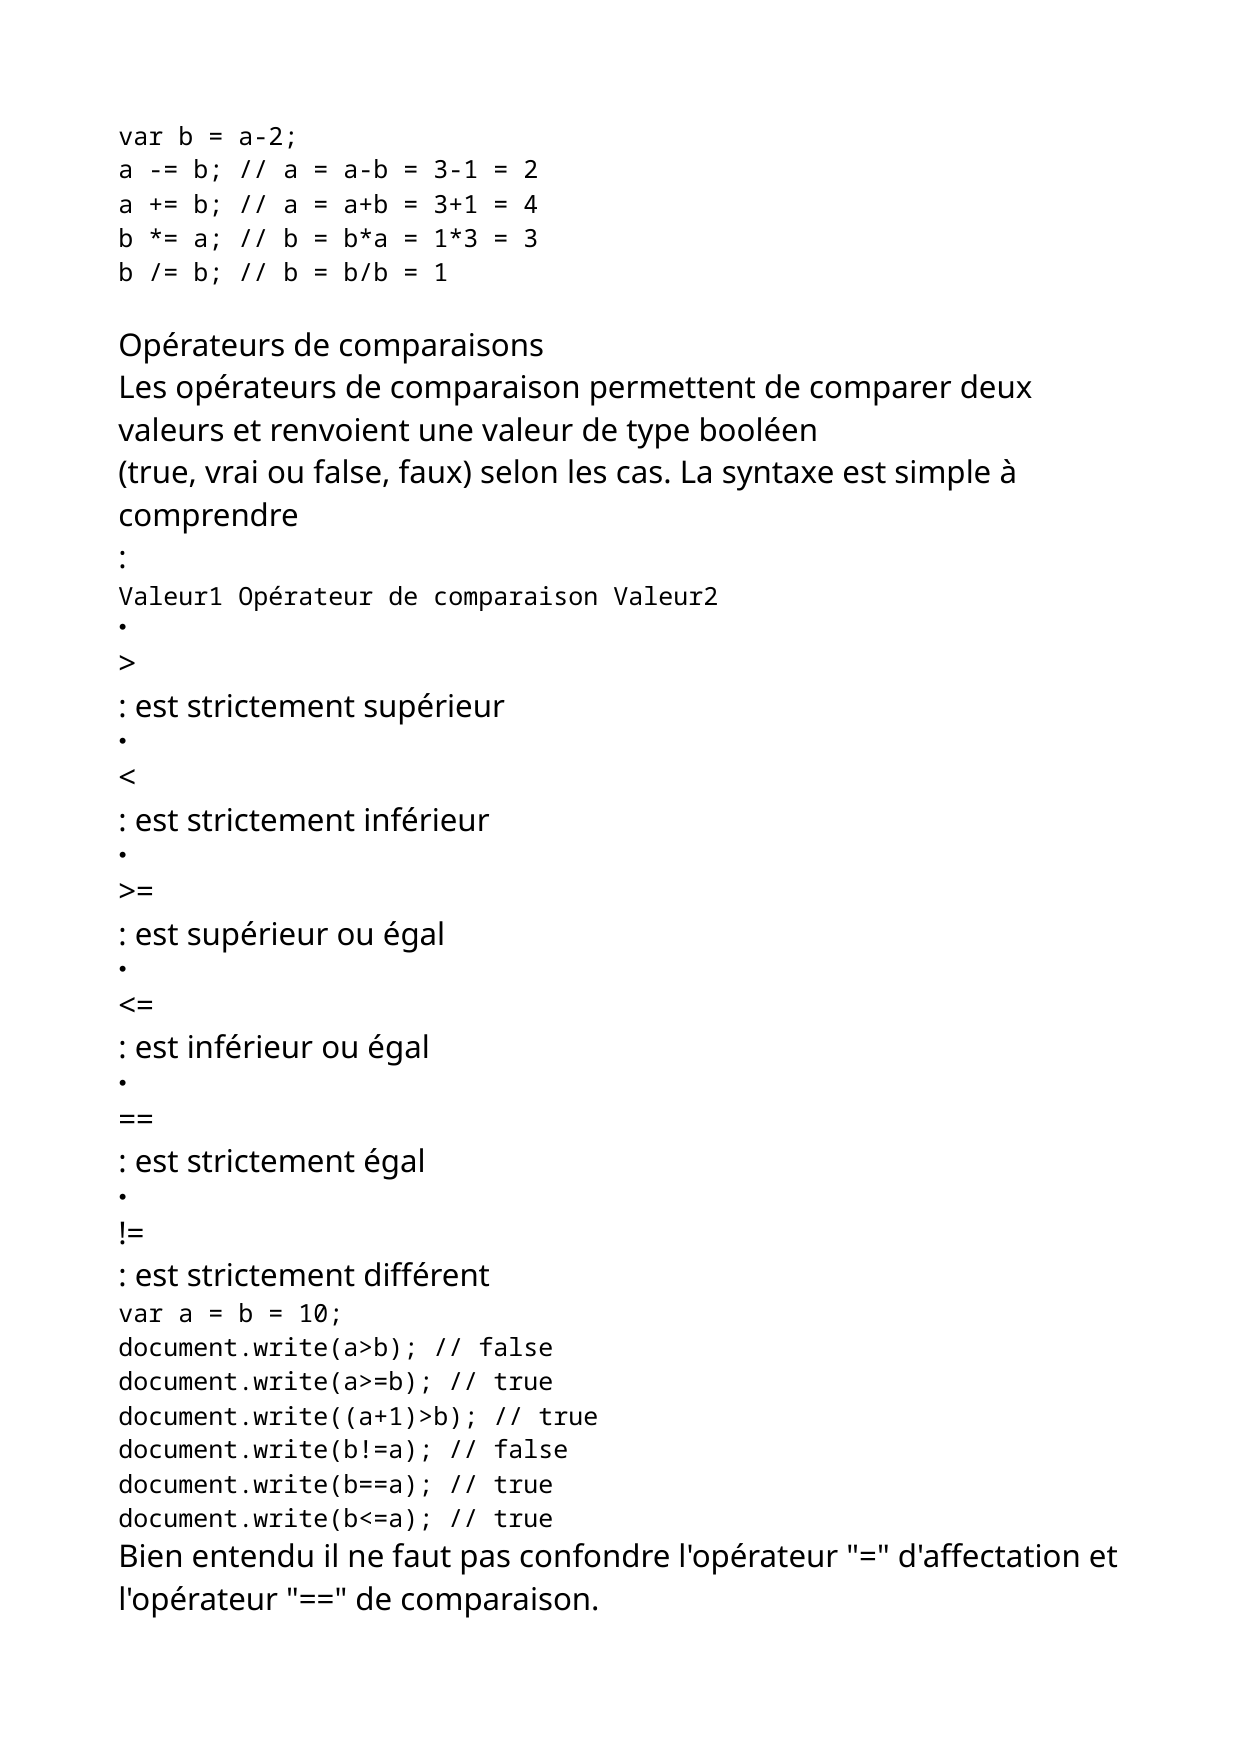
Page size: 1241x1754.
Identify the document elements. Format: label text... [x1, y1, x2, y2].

text • [118, 840, 1122, 869]
text (true, vrai ou false, faux) selon les cas. La syntaxe est simple à comprendre [118, 450, 1122, 536]
text Valeur1 Opérateur de comparaison Valeur2 [118, 578, 1122, 612]
text Opérateurs de comparaisons [118, 322, 1122, 365]
text document.write(b==a); // true [118, 1466, 1122, 1500]
text document.write(b!=a); // false [118, 1432, 1122, 1466]
text document.write(a>=b); // true [118, 1364, 1122, 1398]
text • [118, 1068, 1122, 1097]
text • [118, 954, 1122, 983]
text Les opérateurs de comparaison permettent de comparer deux valeurs et renvoient une valeur de type booléen [118, 365, 1122, 450]
text var a = b = 10; [118, 1296, 1122, 1330]
text document.write(b<=a); // true [118, 1500, 1122, 1534]
text == [118, 1097, 1122, 1139]
text <= [118, 983, 1122, 1025]
text b *= a; // b = b*a = 1*3 = 3 [118, 220, 1122, 254]
text : est strictement supérieur [118, 683, 1122, 726]
text < [118, 755, 1122, 797]
text a += b; // a = a+b = 3+1 = 4 [118, 186, 1122, 220]
text var b = a-2; [118, 118, 1122, 152]
text >= [118, 869, 1122, 911]
text • [118, 612, 1122, 641]
text Bien entendu il ne faut pas confondre l'opérateur "=" d'affectation et l'opérateur "==" de comparaison. [118, 1534, 1122, 1619]
text b /= b; // b = b/b = 1 [118, 254, 1122, 288]
text : est strictement inférieur [118, 797, 1122, 840]
text : est strictement différent [118, 1253, 1122, 1296]
text != [118, 1211, 1122, 1253]
text : est inférieur ou égal [118, 1025, 1122, 1068]
text • [118, 1182, 1122, 1211]
text : est strictement égal [118, 1139, 1122, 1182]
text document.write(a>b); // false [118, 1330, 1122, 1364]
text > [118, 641, 1122, 683]
text • [118, 726, 1122, 755]
text document.write((a+1)>b); // true [118, 1398, 1122, 1432]
text : [118, 536, 1122, 578]
text : est supérieur ou égal [118, 911, 1122, 954]
text a -= b; // a = a-b = 3-1 = 2 [118, 152, 1122, 186]
